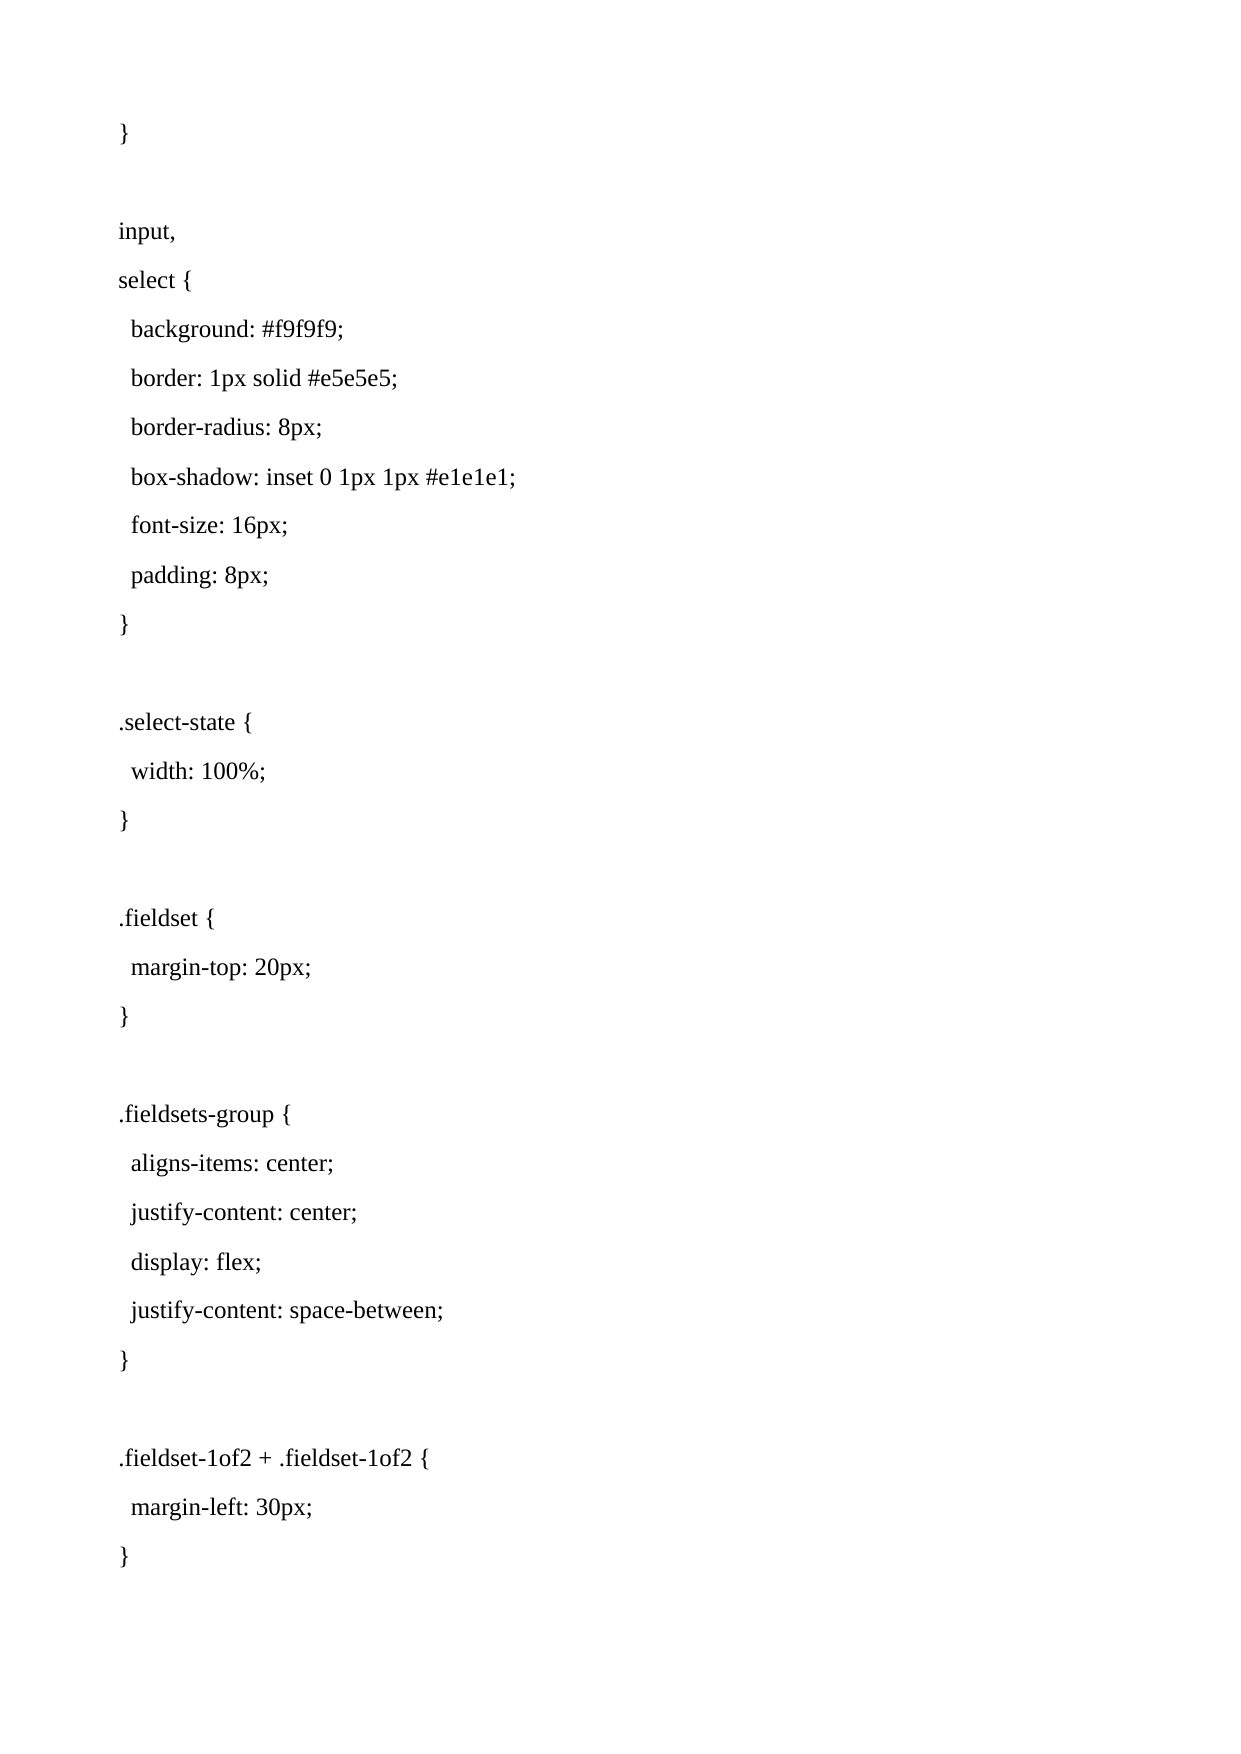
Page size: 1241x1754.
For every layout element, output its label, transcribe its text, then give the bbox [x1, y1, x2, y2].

text .select-state { [118, 707, 1122, 736]
text width: 100%; [118, 756, 1122, 785]
text aligns-items: center; [118, 1148, 1122, 1177]
text input, [118, 216, 1122, 245]
text } [118, 1345, 1122, 1373]
text justify-content: space-between; [118, 1296, 1122, 1324]
text border-radius: 8px; [118, 412, 1122, 441]
text justify-content: center; [118, 1197, 1122, 1226]
text border: 1px solid #e5e5e5; [118, 363, 1122, 392]
text margin-top: 20px; [118, 952, 1122, 981]
text .fieldset-1of2 + .fieldset-1of2 { [118, 1443, 1122, 1472]
text background: #f9f9f9; [118, 314, 1122, 343]
text .fieldsets-group { [118, 1099, 1122, 1128]
text } [118, 805, 1122, 834]
text margin-left: 30px; [118, 1492, 1122, 1521]
text padding: 8px; [118, 560, 1122, 588]
text } [118, 609, 1122, 637]
text font-size: 16px; [118, 511, 1122, 539]
text } [118, 1001, 1122, 1030]
text select { [118, 265, 1122, 294]
text } [118, 118, 1122, 147]
text box-shadow: inset 0 1px 1px #e1e1e1; [118, 462, 1122, 490]
text .fieldset { [118, 903, 1122, 932]
text } [118, 1541, 1122, 1570]
text display: flex; [118, 1247, 1122, 1275]
